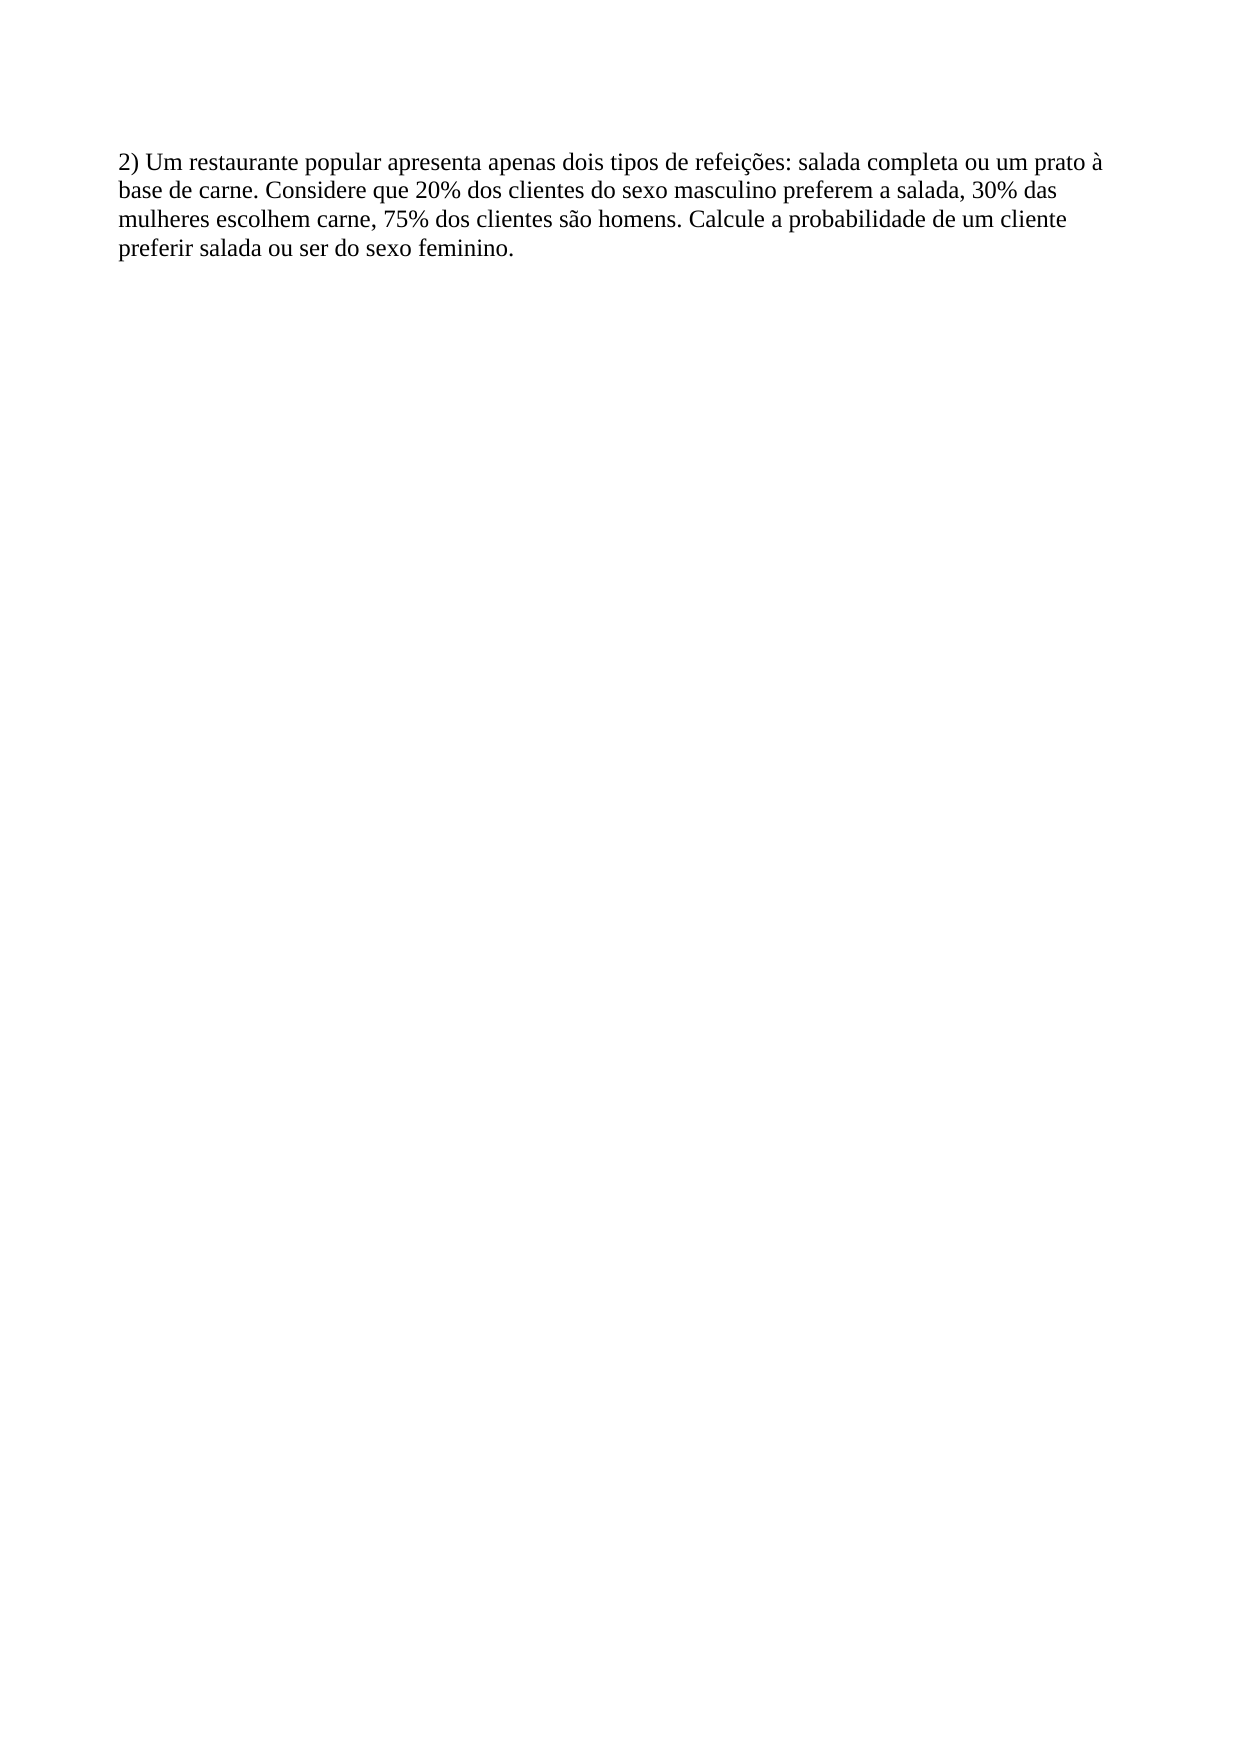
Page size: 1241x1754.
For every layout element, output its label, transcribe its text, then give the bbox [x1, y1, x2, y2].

text 2) Um restaurante popular apresenta apenas dois tipos de refeições: salada completa ou um prato à base de carne. Considere que 20% dos clientes do sexo masculino preferem a salada, 30% das mulheres escolhem carne, 75% dos clientes são homens. Calcule a probabilidade de um cliente preferir salada ou ser do sexo feminino. [118, 147, 1122, 262]
